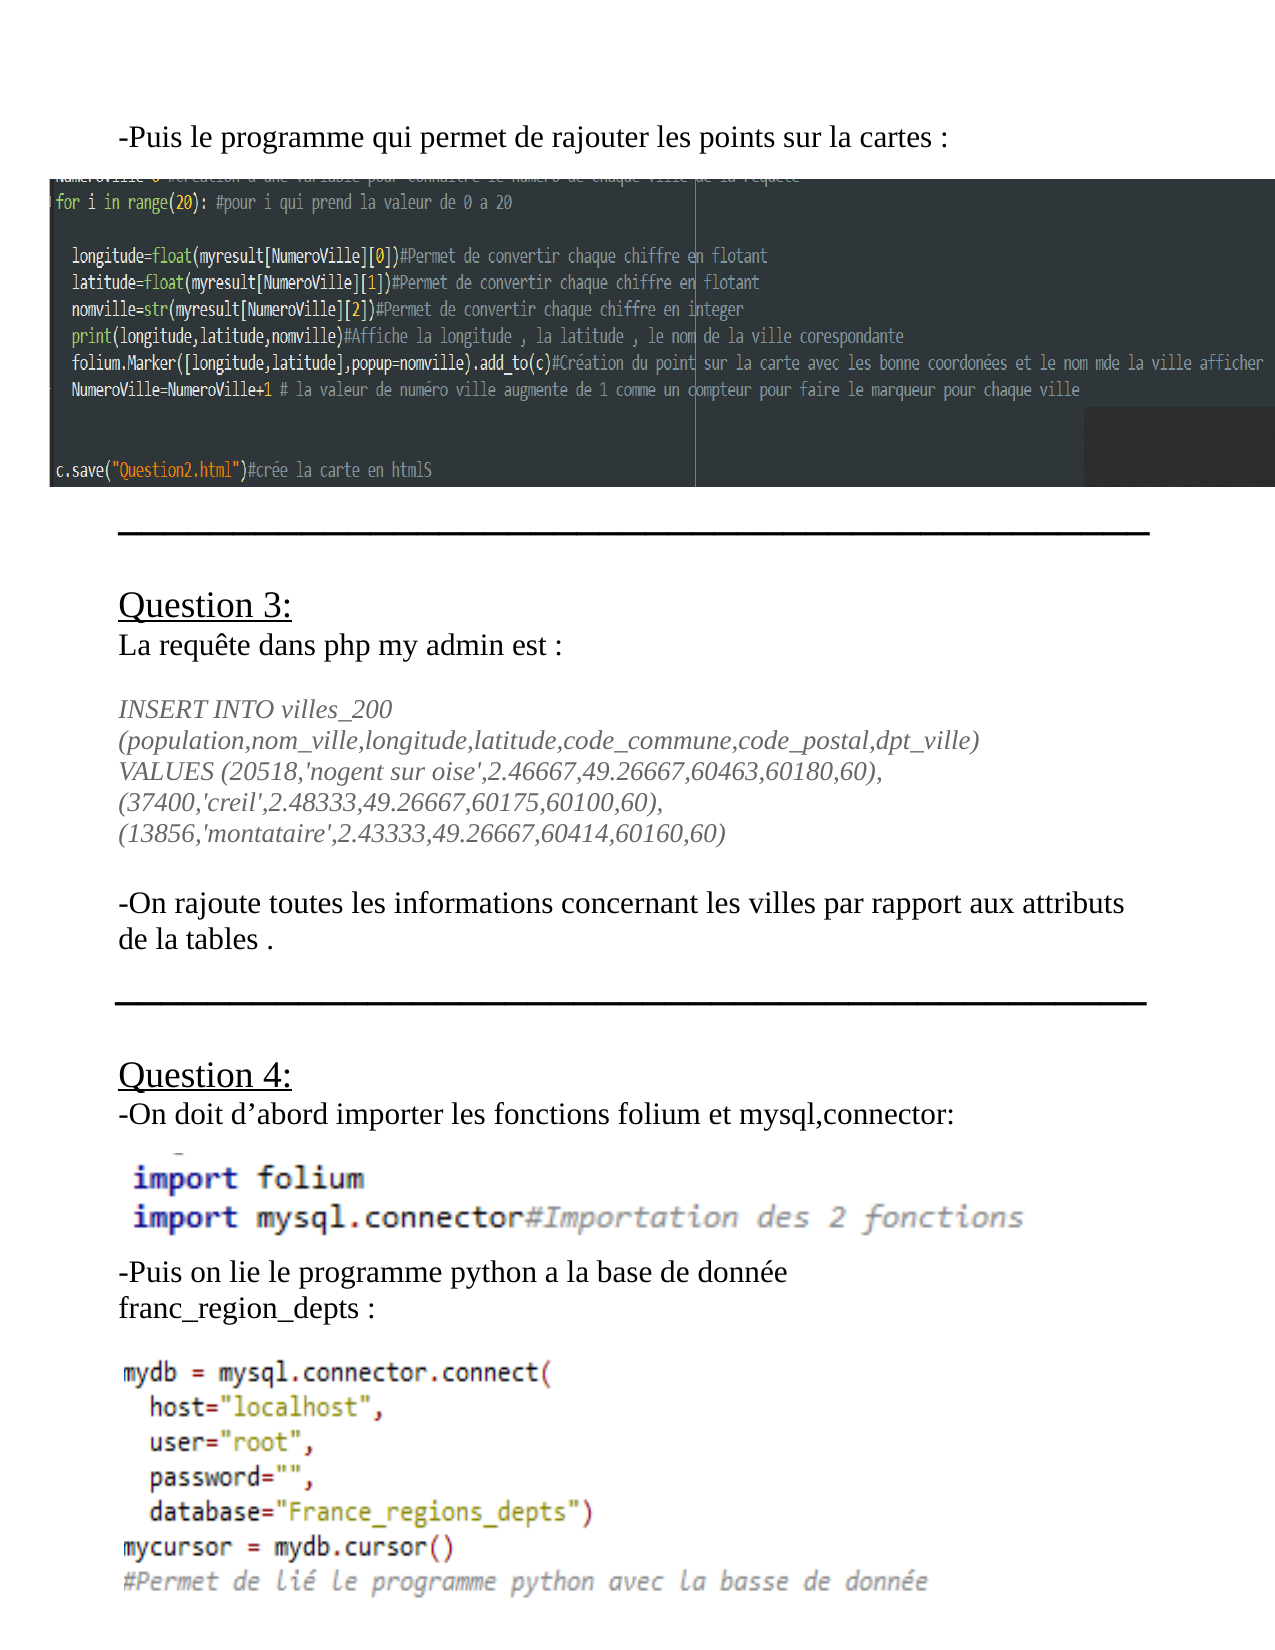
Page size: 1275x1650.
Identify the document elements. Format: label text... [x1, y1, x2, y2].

picture [131, 1153, 1051, 1254]
text Question 3: [118, 583, 1157, 626]
text -Puis le programme qui permet de rajouter les points sur la cartes : [118, 118, 1157, 154]
text [118, 154, 1157, 179]
picture [49, 179, 1275, 487]
text -On rajoute toutes les informations concernant les villes par rapport aux attributs de la tables . [118, 884, 1157, 956]
text (population,nom_ville,longitude,latitude,code_commune,code_postal,dpt_ville) [118, 724, 1157, 755]
text La requête dans php my admin est : [118, 626, 1157, 662]
text -On doit d’abord importer les fonctions folium et mysql,connector: [118, 1095, 1157, 1131]
text _____________________________________________ [118, 487, 1157, 539]
text franc_region_depts : [118, 1289, 1157, 1325]
text -Puis on lie le programme python a la base de donnée [118, 1131, 1157, 1289]
text Question 4: [118, 1052, 1157, 1095]
text _____________________________________________ [118, 956, 1157, 1009]
text VALUES (20518,'nogent sur oise',2.46667,49.26667,60463,60180,60),(37400,'creil',2.48333,49.26667,60175,60100,60),(13856,'montataire',2.43333,49.26667,60414,60160,60) [118, 755, 1157, 849]
text INSERT INTO villes_200 [118, 693, 1157, 724]
picture [124, 1348, 955, 1605]
